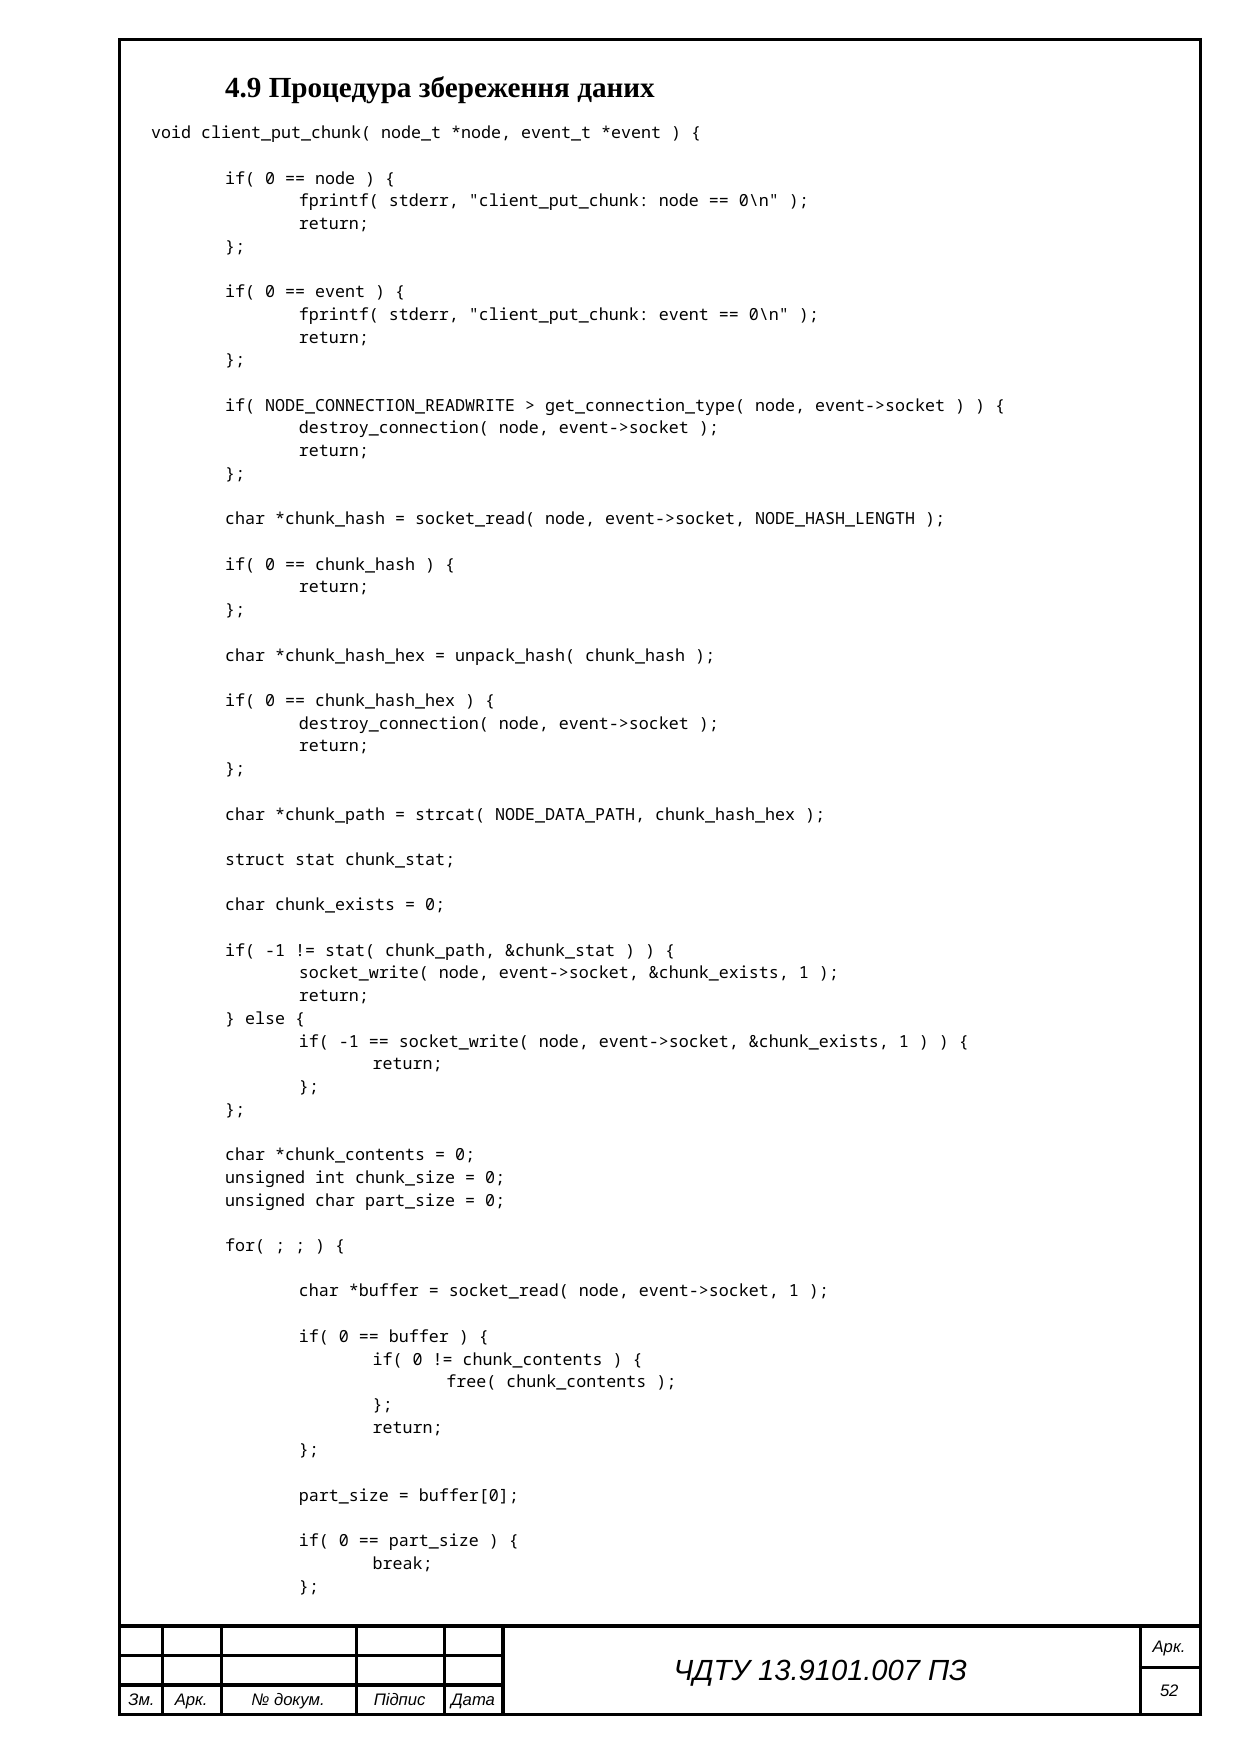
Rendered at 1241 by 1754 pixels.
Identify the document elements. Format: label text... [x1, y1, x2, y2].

text unsigned int chunk_size = 0; [151, 1165, 1170, 1188]
text char *chunk_hash = socket_read( node, event->socket, NODE_HASH_LENGTH ); [151, 507, 1170, 529]
text char *chunk_path = strcat( NODE_DATA_PATH, chunk_hash_hex ); [151, 802, 1170, 825]
text }; [151, 598, 1170, 620]
text if( 0 != chunk_contents ) { [151, 1347, 1170, 1370]
text if( 0 == chunk_hash ) { [151, 552, 1170, 575]
text return; [151, 212, 1170, 234]
text free( chunk_contents ); [151, 1370, 1170, 1392]
text if( NODE_CONNECTION_READWRITE > get_connection_type( node, event->socket ) ) { [151, 393, 1170, 416]
text if( -1 != stat( chunk_path, &chunk_stat ) ) { [151, 938, 1170, 961]
text }; [151, 461, 1170, 484]
text unsigned char part_size = 0; [151, 1188, 1170, 1211]
text return; [151, 1415, 1170, 1438]
text destroy_connection( node, event->socket ); [151, 416, 1170, 439]
text }; [151, 348, 1170, 371]
text }; [151, 1097, 1170, 1120]
text } else { [151, 1006, 1170, 1029]
text }; [151, 757, 1170, 779]
text return; [151, 984, 1170, 1006]
text break; [151, 1551, 1170, 1574]
text socket_write( node, event->socket, &chunk_exists, 1 ); [151, 961, 1170, 984]
text return; [151, 734, 1170, 757]
text }; [151, 1438, 1170, 1461]
text char *chunk_hash_hex = unpack_hash( chunk_hash ); [151, 643, 1170, 666]
text destroy_connection( node, event->socket ); [151, 711, 1170, 734]
text }; [151, 1074, 1170, 1097]
text return; [151, 325, 1170, 348]
text if( 0 == buffer ) { [151, 1324, 1170, 1347]
text char *chunk_contents = 0; [151, 1143, 1170, 1165]
text char *buffer = socket_read( node, event->socket, 1 ); [151, 1279, 1170, 1302]
text part_size = buffer[0]; [151, 1483, 1170, 1506]
text 4.9 Процедура збереження даних [151, 71, 1170, 104]
text fprintf( stderr, "client_put_chunk: event == 0\n" ); [151, 302, 1170, 325]
text }; [151, 1392, 1170, 1415]
text char chunk_exists = 0; [151, 893, 1170, 916]
text return; [151, 575, 1170, 598]
text if( 0 == node ) { [151, 166, 1170, 189]
text if( 0 == part_size ) { [151, 1529, 1170, 1551]
text if( -1 == socket_write( node, event->socket, &chunk_exists, 1 ) ) { [151, 1029, 1170, 1052]
text if( 0 == event ) { [151, 280, 1170, 302]
text for( ; ; ) { [151, 1233, 1170, 1256]
text fprintf( stderr, "client_put_chunk: node == 0\n" ); [151, 189, 1170, 212]
text }; [151, 234, 1170, 257]
text if( 0 == chunk_hash_hex ) { [151, 688, 1170, 711]
text void client_put_chunk( node_t *node, event_t *event ) { [151, 121, 1170, 143]
text }; [151, 1574, 1170, 1597]
text return; [151, 1052, 1170, 1074]
text return; [151, 439, 1170, 461]
text struct stat chunk_stat; [151, 847, 1170, 870]
